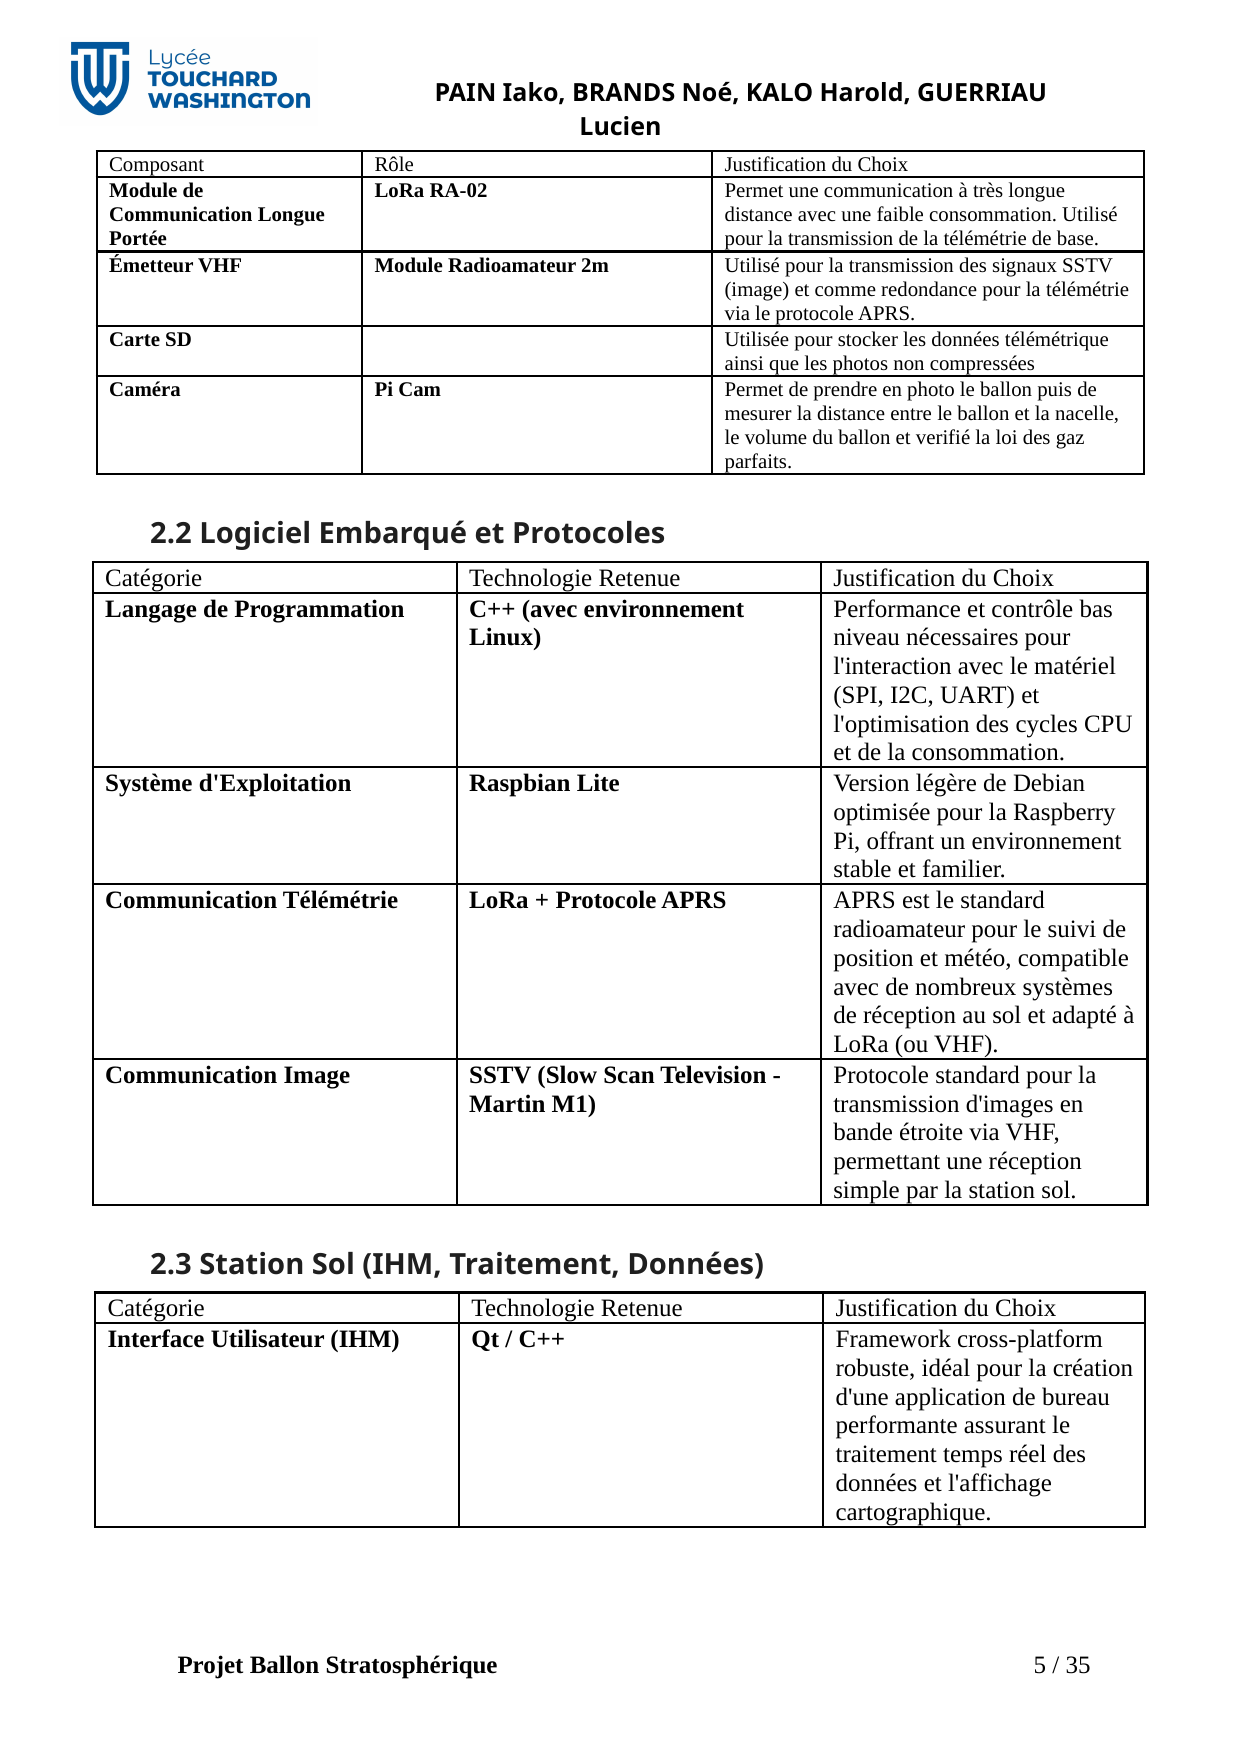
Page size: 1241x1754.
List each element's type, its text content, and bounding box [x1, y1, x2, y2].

picture [59, 37, 318, 126]
table_header Justification du Choix [713, 152, 1143, 176]
table_cell Version légère de Debian optimisée pour la Raspberry Pi, offrant un environnement stable et familier. [822, 768, 1146, 883]
table_cell LoRa + Protocole APRS [458, 885, 820, 1058]
table_cell Module Radioamateur 2m [363, 253, 711, 325]
table_cell Permet une communication à très longue distance avec une faible consommation. Utilisé pour la transmission de la télémétrie de base. [713, 178, 1143, 250]
table_cell Carte SD [98, 327, 361, 375]
table_cell Protocole standard pour la transmission d'images en bande étroite via VHF, permettant une réception simple par la station sol. [822, 1060, 1146, 1204]
table_cell Langage de Programmation [94, 594, 456, 766]
table_header Composant [98, 152, 361, 176]
table_header Justification du Choix [822, 563, 1146, 592]
table_cell Framework cross-platform robuste, idéal pour la création d'une application de bureau performante assurant le traitement temps réel des données et l'affichage cartographique. [824, 1324, 1144, 1526]
table_cell Émetteur VHF [98, 253, 361, 325]
table_header Catégorie [94, 563, 456, 592]
table_cell APRS est le standard radioamateur pour le suivi de position et météo, compatible avec de nombreux systèmes de réception au sol et adapté à LoRa (ou VHF). [822, 885, 1146, 1058]
table_cell Qt / C++ [460, 1324, 822, 1526]
subtitle 2.3 Station Sol (IHM, Traitement, Données) [150, 1243, 1090, 1283]
table_cell Module de Communication Longue Portée [98, 178, 361, 250]
subtitle 2.2 Logiciel Embarqué et Protocoles [150, 513, 1090, 552]
table_header Rôle [363, 152, 711, 176]
table_cell Raspbian Lite [458, 768, 820, 883]
table_cell Communication Image [94, 1060, 456, 1204]
table_header Technologie Retenue [458, 563, 820, 592]
table_cell Utilisée pour stocker les données télémétrique ainsi que les photos non compressées [713, 327, 1143, 375]
table_cell SSTV (Slow Scan Television - Martin M1) [458, 1060, 820, 1204]
table_cell Permet de prendre en photo le ballon puis de mesurer la distance entre le ballon et la nacelle, le volume du ballon et verifié la loi des gaz parfaits. [713, 377, 1143, 473]
table_header Technologie Retenue [460, 1294, 822, 1322]
table_cell C++ (avec environnement Linux) [458, 594, 820, 766]
table_cell Performance et contrôle bas niveau nécessaires pour l'interaction avec le matériel (SPI, I2C, UART) et l'optimisation des cycles CPU et de la consommation. [822, 594, 1146, 766]
table_cell Interface Utilisateur (IHM) [96, 1324, 458, 1526]
table_cell Pi Cam [363, 377, 711, 473]
table_cell Système d'Exploitation [94, 768, 456, 883]
table_header Justification du Choix [824, 1294, 1144, 1322]
table_cell [363, 327, 711, 375]
table_header Catégorie [96, 1294, 458, 1322]
table_cell Utilisé pour la transmission des signaux SSTV (image) et comme redondance pour la télémétrie via le protocole APRS. [713, 253, 1143, 325]
table_cell Communication Télémétrie [94, 885, 456, 1058]
table_cell Caméra [98, 377, 361, 473]
table_cell LoRa RA-02 [363, 178, 711, 250]
